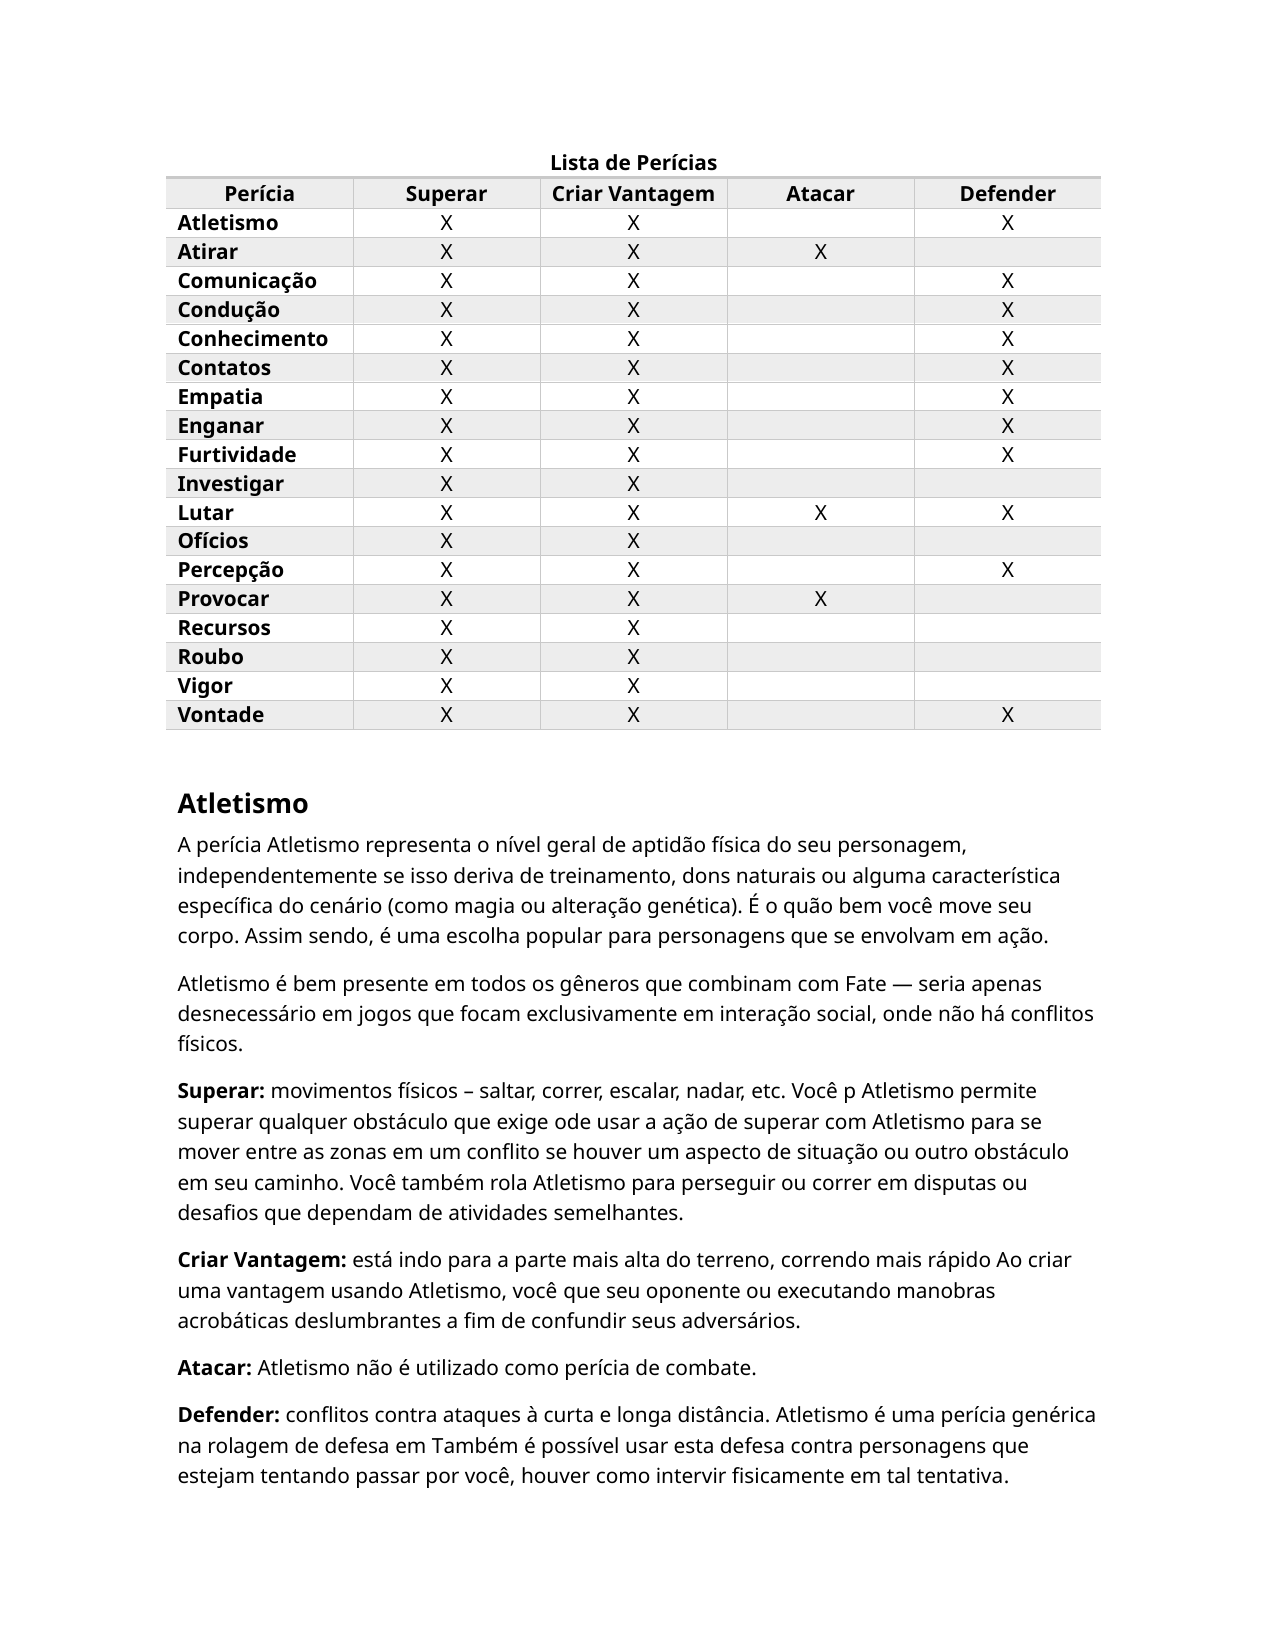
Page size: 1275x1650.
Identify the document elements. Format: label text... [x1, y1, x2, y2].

table_cell Empatia [166, 383, 353, 410]
table_cell X [354, 527, 540, 555]
table_cell Superar [354, 179, 540, 208]
table_cell [915, 585, 1101, 613]
text Superar: movimentos físicos – saltar, correr, escalar, nadar, etc. Você p Atletismo permite superar qualquer obstáculo que exige ode usar a ação de superar com Atletismo para se mover entre as zonas em um conﬂito se houver um aspecto de situação ou outro obstáculo em seu caminho. Você também rola Atletismo para perseguir ou correr em disputas ou desafios que dependam de atividades semelhantes. [177, 1077, 1098, 1227]
table_cell [728, 556, 914, 584]
subtitle Atletismo [177, 785, 1098, 822]
table_cell X [541, 209, 727, 237]
table_cell X [541, 411, 727, 439]
table_cell Comunicação [166, 267, 353, 294]
table_cell X [915, 267, 1101, 294]
table_cell X [354, 556, 540, 584]
table_cell X [354, 585, 540, 613]
table_cell X [915, 296, 1101, 323]
table_cell X [541, 672, 727, 700]
table_cell X [541, 614, 727, 642]
table_cell X [541, 238, 727, 266]
table_cell [728, 383, 914, 410]
table_cell X [354, 411, 540, 439]
table_cell Contatos [166, 354, 353, 381]
table_cell Recursos [166, 614, 353, 642]
table_cell X [541, 498, 727, 526]
table_cell X [354, 469, 540, 497]
table_cell Roubo [166, 643, 353, 671]
table_cell [728, 296, 914, 323]
table_cell Investigar [166, 469, 353, 497]
table_cell [915, 672, 1101, 700]
table_cell X [541, 325, 727, 352]
table_cell X [915, 209, 1101, 237]
table_cell Defender [915, 179, 1101, 208]
text A perícia Atletismo representa o nível geral de aptidão física do seu personagem, independentemente se isso deriva de treinamento, dons naturais ou alguma característica específica do cenário (como magia ou alteração genética). É o quão bem você move seu corpo. Assim sendo, é uma escolha popular para personagens que se envolvam em ação. [177, 830, 1098, 950]
table_cell [728, 209, 914, 237]
table_cell X [541, 527, 727, 555]
text Criar Vantagem: está indo para a parte mais alta do terreno, correndo mais rápido Ao criar uma vantagem usando Atletismo, você que seu oponente ou executando manobras acrobáticas deslumbrantes a fim de confundir seus adversários. [177, 1245, 1098, 1335]
table_cell X [354, 701, 540, 729]
table_cell X [354, 672, 540, 700]
table_cell [728, 701, 914, 729]
table_cell [728, 643, 914, 671]
table_cell X [541, 643, 727, 671]
table_cell [915, 469, 1101, 497]
table_cell Perícia [166, 179, 353, 208]
table_cell X [541, 701, 727, 729]
table_cell Furtividade [166, 440, 353, 468]
table_cell X [354, 325, 540, 352]
table_cell Lutar [166, 498, 353, 526]
table_cell X [915, 354, 1101, 381]
table_cell X [354, 383, 540, 410]
table_cell [915, 238, 1101, 266]
table_cell Criar Vantagem [541, 179, 727, 208]
table_cell X [354, 354, 540, 381]
table_cell X [915, 440, 1101, 468]
table_cell Condução [166, 296, 353, 323]
table_cell Vontade [166, 701, 353, 729]
table_cell X [354, 614, 540, 642]
table_cell X [728, 498, 914, 526]
table_cell [915, 643, 1101, 671]
table_cell [728, 354, 914, 381]
text Defender: conﬂitos contra ataques à curta e longa distância. Atletismo é uma perícia genérica na rolagem de defesa em Também é possível usar esta defesa contra personagens que estejam tentando passar por você, houver como intervir fisicamente em tal tentativa. [177, 1400, 1098, 1490]
table_cell [728, 267, 914, 294]
table_cell Atacar [728, 179, 914, 208]
table_cell [728, 411, 914, 439]
table_cell [728, 614, 914, 642]
table_cell X [354, 209, 540, 237]
table_cell X [541, 440, 727, 468]
table_cell Atletismo [166, 209, 353, 237]
table_cell Ofícios [166, 527, 353, 555]
table_cell X [541, 383, 727, 410]
table_cell X [541, 267, 727, 294]
table_cell X [915, 411, 1101, 439]
table_cell X [541, 585, 727, 613]
table_cell Provocar [166, 585, 353, 613]
table_cell [915, 614, 1101, 642]
table_cell [728, 527, 914, 555]
table_cell X [541, 556, 727, 584]
table_cell X [915, 383, 1101, 410]
text Atacar: Atletismo não é utilizado como perícia de combate. [177, 1353, 1098, 1382]
table_cell X [354, 498, 540, 526]
table_cell Conhecimento [166, 325, 353, 352]
table_cell Enganar [166, 411, 353, 439]
table_cell X [915, 556, 1101, 584]
table_cell [728, 440, 914, 468]
table_cell Atirar [166, 238, 353, 266]
table_cell Vigor [166, 672, 353, 700]
table_cell X [354, 267, 540, 294]
table_cell Percepção [166, 556, 353, 584]
table_cell [728, 672, 914, 700]
table_cell X [354, 643, 540, 671]
table_cell X [541, 354, 727, 381]
table_cell X [354, 238, 540, 266]
table_cell X [728, 585, 914, 613]
table_cell X [354, 296, 540, 323]
table_cell X [915, 701, 1101, 729]
table_header Lista de Perícias [166, 148, 1101, 176]
text Atletismo é bem presente em todos os gêneros que combinam com Fate — seria apenas desnecessário em jogos que focam exclusivamente em interação social, onde não há conﬂitos físicos. [177, 969, 1098, 1058]
table_cell [915, 527, 1101, 555]
table_cell [728, 325, 914, 352]
table_cell X [728, 238, 914, 266]
table_cell X [915, 325, 1101, 352]
table_cell X [354, 440, 540, 468]
table_cell X [915, 498, 1101, 526]
table_cell [728, 469, 914, 497]
table_cell X [541, 296, 727, 323]
table_cell X [541, 469, 727, 497]
